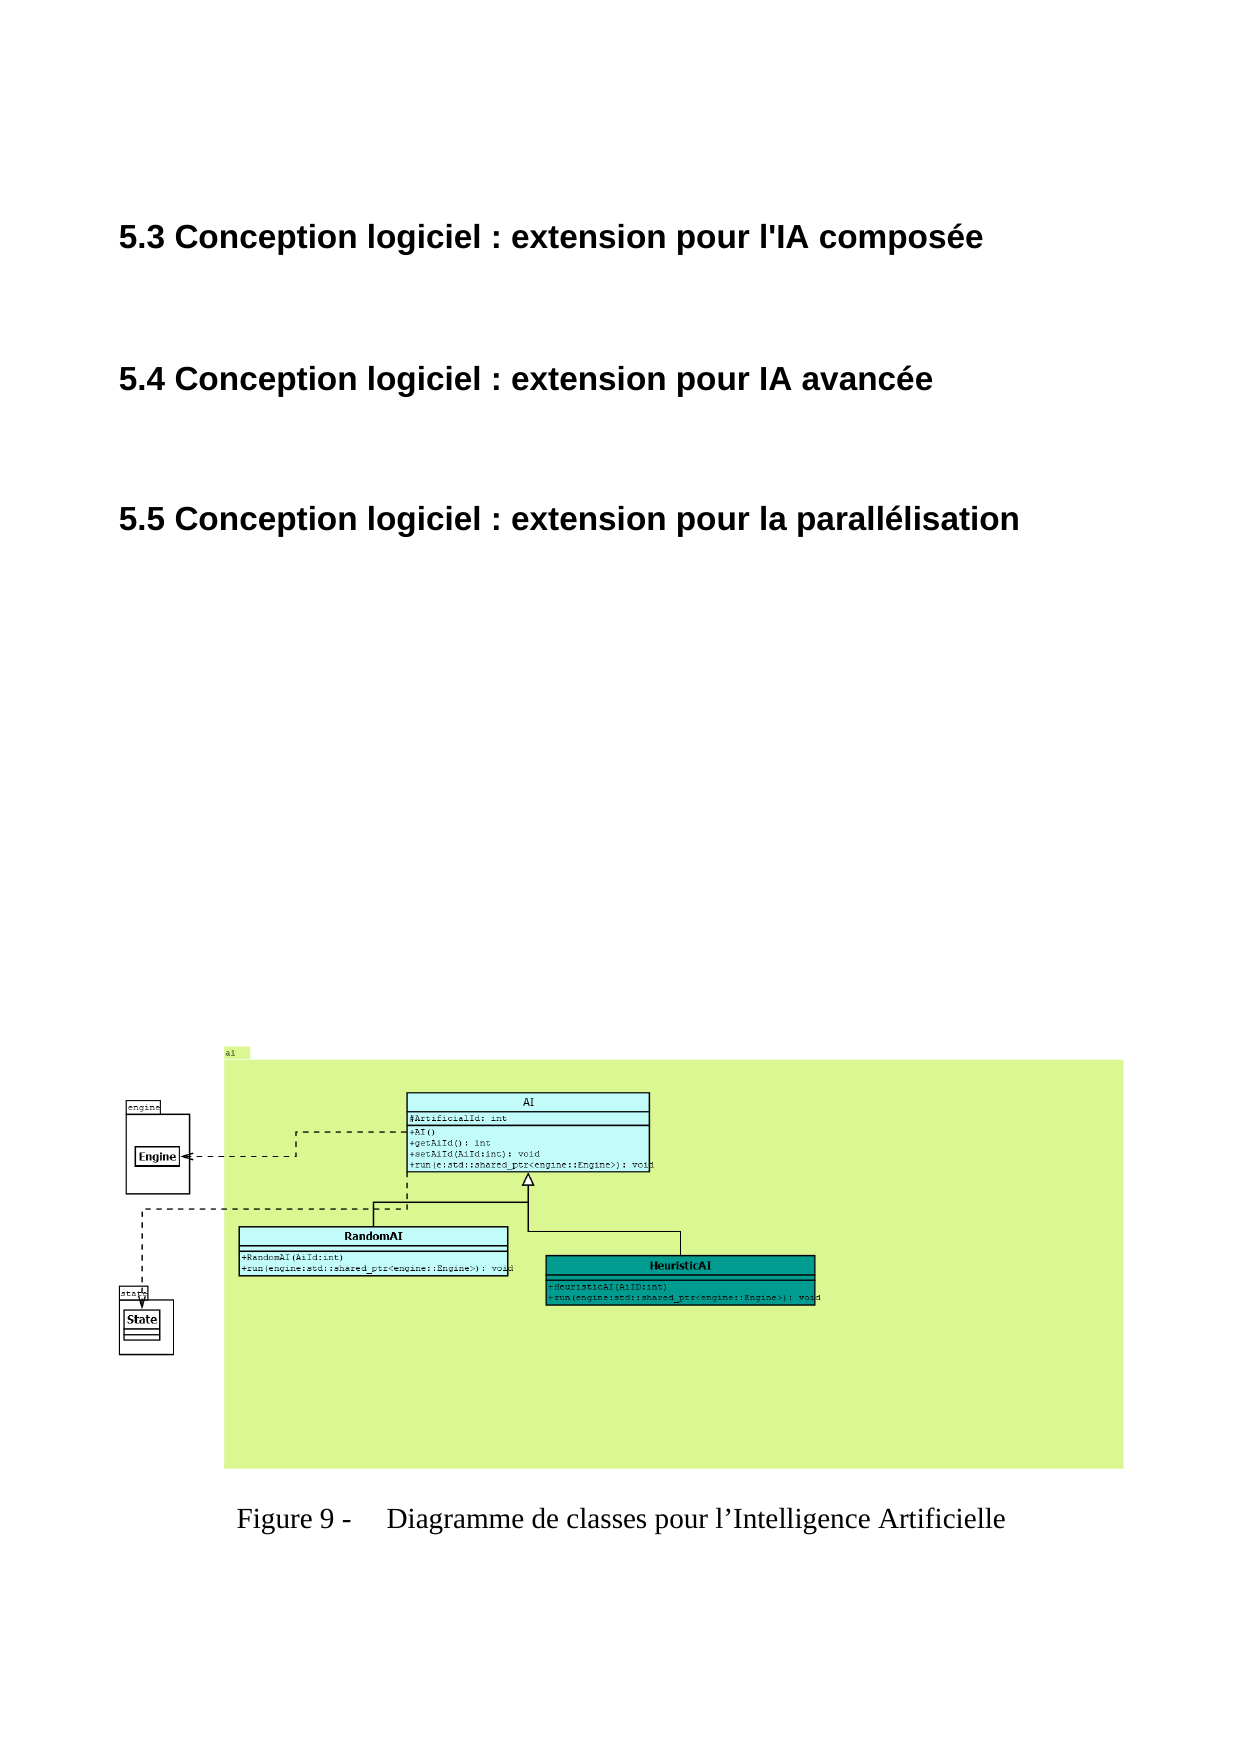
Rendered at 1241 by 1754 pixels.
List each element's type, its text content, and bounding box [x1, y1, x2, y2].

text Figure 9 - Diagramme de classes pour l’Intelligence Artificielle [119, 1502, 1123, 1535]
picture [118, 1045, 1124, 1469]
text 5.5 Conception logiciel : extension pour la parallélisation [119, 499, 1123, 538]
text 5.3 Conception logiciel : extension pour l'IA composée [119, 218, 1123, 256]
text 5.4 Conception logiciel : extension pour IA avancée [119, 358, 1123, 397]
